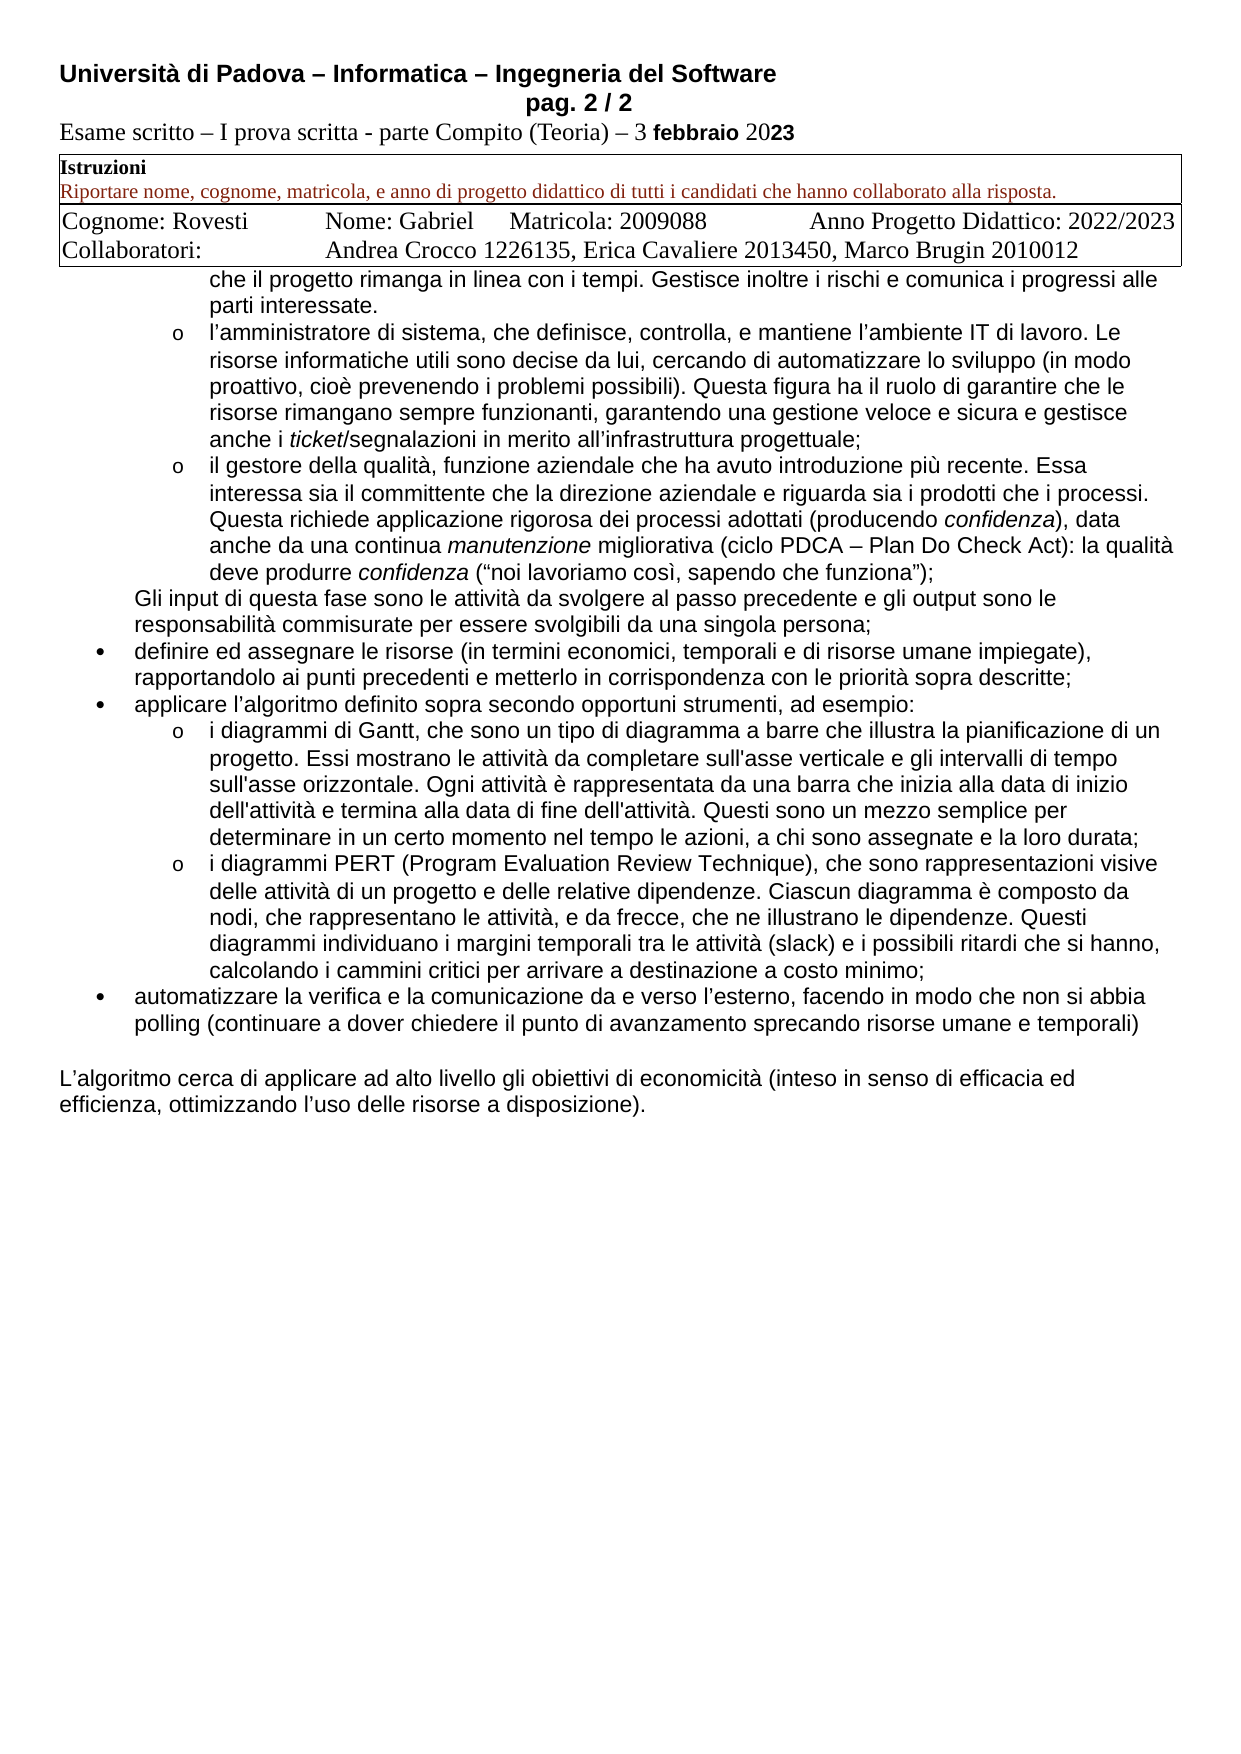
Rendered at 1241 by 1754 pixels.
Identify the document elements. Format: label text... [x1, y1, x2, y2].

list i diagrammi di Gantt, che sono un tipo di diagramma a barre che illustra la pianificazione di un progetto. Essi mostrano le attività da completare sull'asse verticale e gli intervalli di tempo sull'asse orizzontale. Ogni attività è rappresentata da una barra che inizia alla data di inizio dell'attività e termina alla data di fine dell'attività. Questi sono un mezzo semplice per determinare in un certo momento nel tempo le azioni, a chi sono assegnate e la loro durata; [172, 717, 1181, 850]
list l’amministratore di sistema, che definisce, controlla, e mantiene l’ambiente IT di lavoro. Le risorse informatiche utili sono decise da lui, cercando di automatizzare lo sviluppo (in modo proattivo, cioè prevenendo i problemi possibili). Questa figura ha il ruolo di garantire che le risorse rimangano sempre funzionanti, garantendo una gestione veloce e sicura e gestisce anche i ticket/segnalazioni in merito all’infrastruttura progettuale; [172, 319, 1181, 452]
list i diagrammi PERT (Program Evaluation Review Technique), che sono rappresentazioni visive delle attività di un progetto e delle relative dipendenze. Ciascun diagramma è composto da nodi, che rappresentano le attività, e da frecce, che ne illustrano le dipendenze. Questi diagrammi individuano i margini temporali tra le attività (slack) e i possibili ritardi che si hanno, calcolando i cammini critici per arrivare a destinazione a costo minimo; [172, 850, 1181, 983]
text L’algoritmo cerca di applicare ad alto livello gli obiettivi di economicità (inteso in senso di efficacia ed efficienza, ottimizzando l’uso delle risorse a disposizione). [59, 1064, 1181, 1117]
list automatizzare la verifica e la comunicazione da e verso l’esterno, facendo in modo che non si abbia polling (continuare a dover chiedere il punto di avanzamento sprecando risorse umane e temporali) [97, 983, 1181, 1036]
text Gli input di questa fase sono le attività da svolgere al passo precedente e gli output sono le responsabilità commisurate per essere svolgibili da una singola persona; [134, 585, 1181, 638]
list applicare l’algoritmo definito sopra secondo opportuni strumenti, ad esempio: [97, 691, 1181, 717]
list che il progetto rimanga in linea con i tempi. Gestisce inoltre i rischi e comunica i progressi alle parti interessate. [172, 267, 1181, 319]
list definire ed assegnare le risorse (in termini economici, temporali e di risorse umane impiegate), rapportandolo ai punti precedenti e metterlo in corrispondenza con le priorità sopra descritte; [97, 638, 1181, 691]
list il gestore della qualità, funzione aziendale che ha avuto introduzione più recente. Essa interessa sia il committente che la direzione aziendale e riguarda sia i prodotti che i processi. Questa richiede applicazione rigorosa dei processi adottati (producendo confidenza), data anche da una continua manutenzione migliorativa (ciclo PDCA – Plan Do Check Act): la qualità deve produrre confidenza (“noi lavoriamo così, sapendo che funziona”); [172, 452, 1181, 585]
